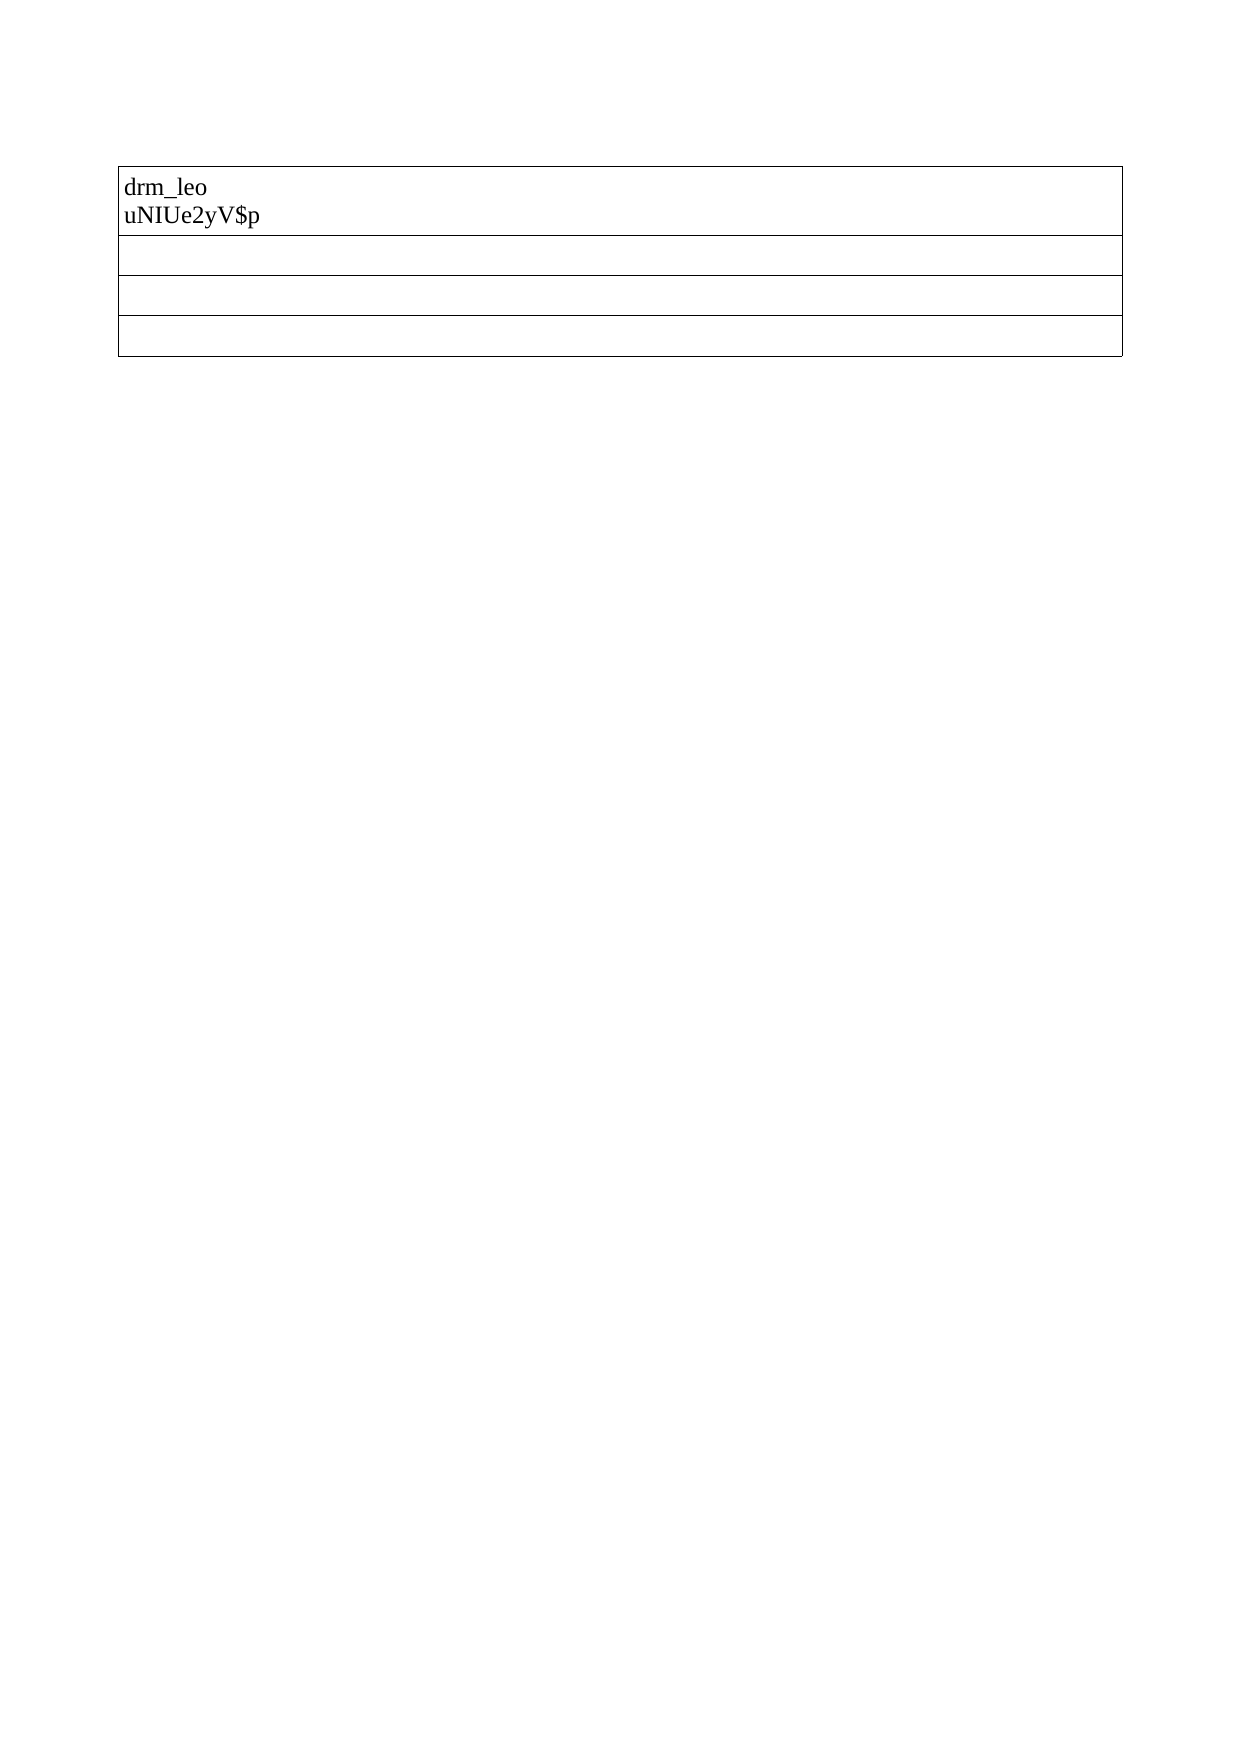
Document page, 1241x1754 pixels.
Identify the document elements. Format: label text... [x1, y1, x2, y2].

table_cell [119, 276, 1122, 315]
table_cell [119, 316, 1122, 356]
table_cell [119, 236, 1122, 275]
table_header drm_leo uNIUe2yV$p [119, 167, 1122, 235]
